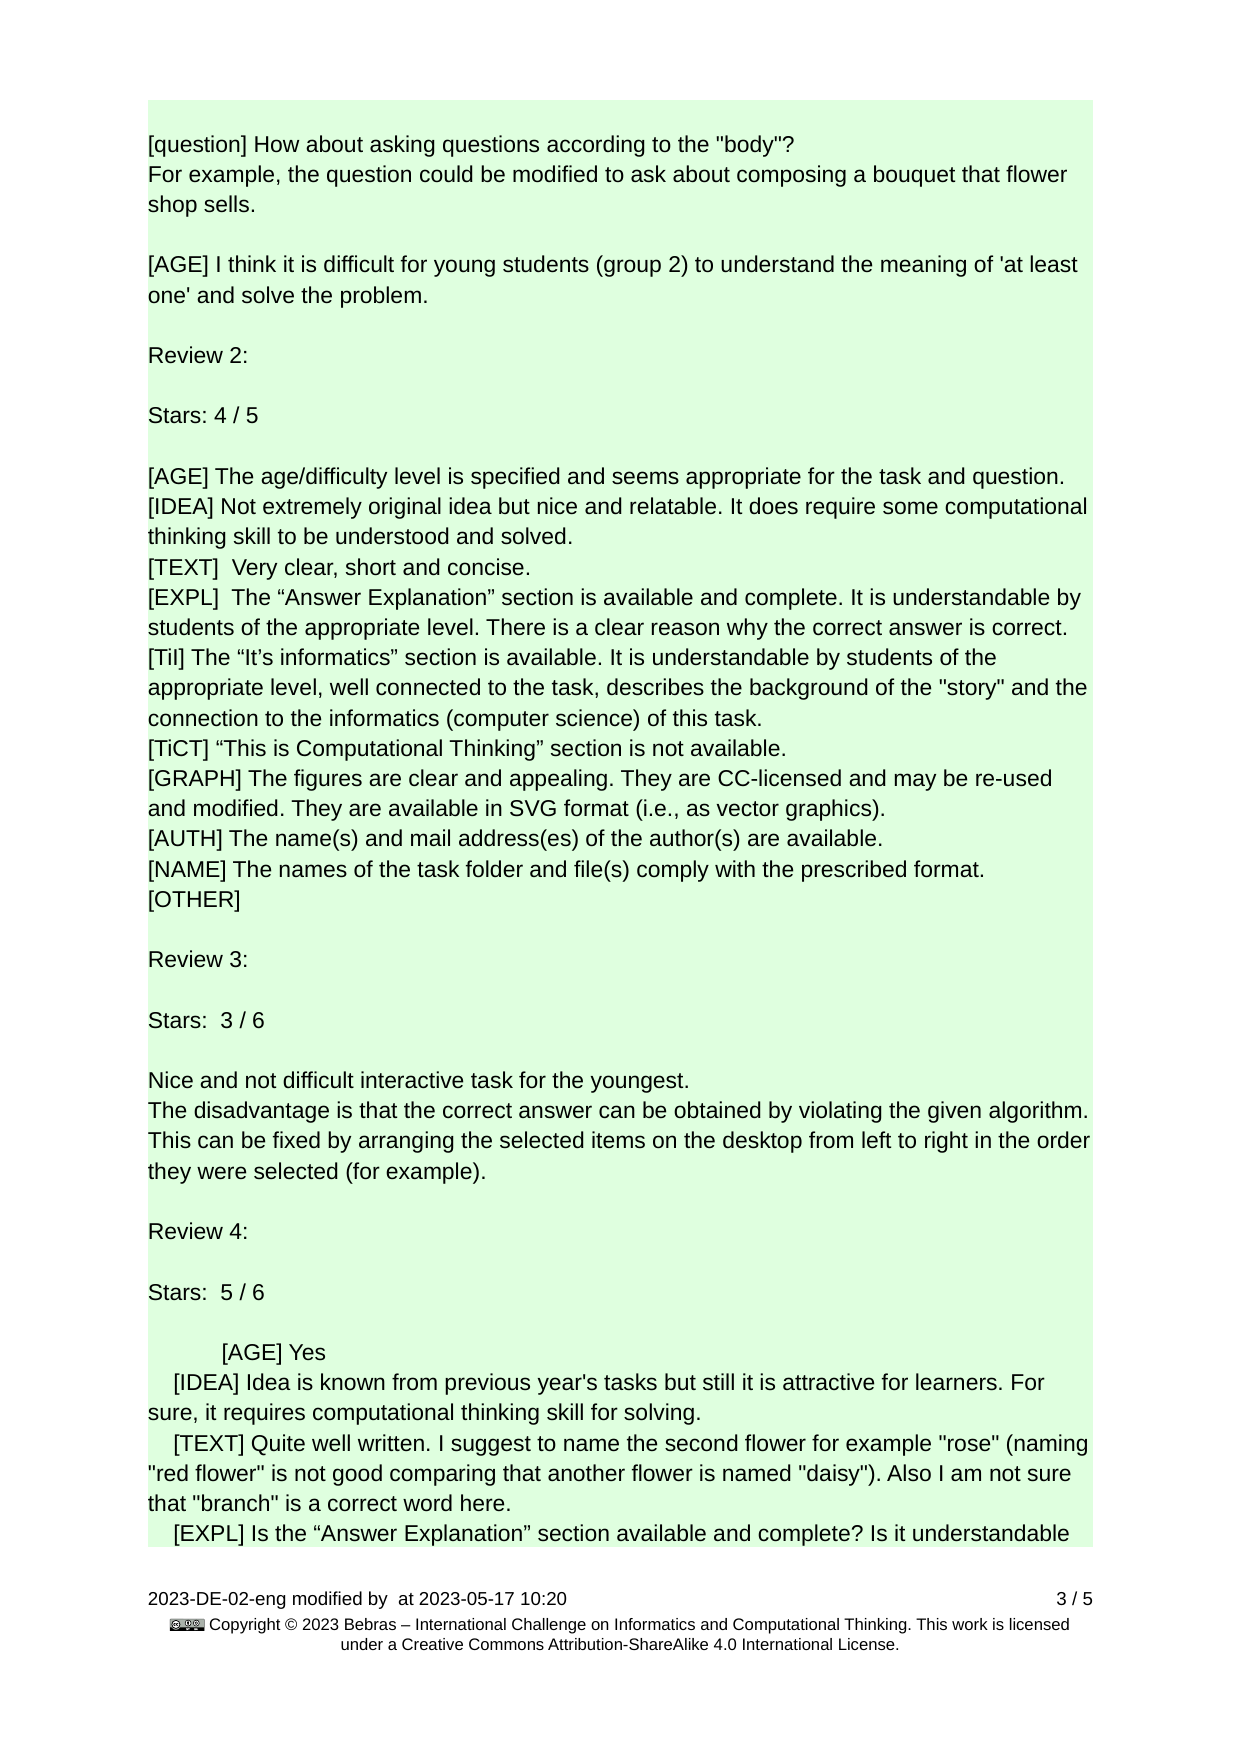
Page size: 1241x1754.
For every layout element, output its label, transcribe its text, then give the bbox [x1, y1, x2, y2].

text [question] How about asking questions according to the "body"? For example, the question could be modified to ask about composing a bouquet that flower shop sells. [AGE] I think it is difficult for young students (group 2) to understand the meaning of 'at least one' and solve the problem. Review 2: Stars: 4 / 5 [AGE] The age/difficulty level is specified and seems appropriate for the task and question. [IDEA] Not extremely original idea but nice and relatable. It does require some computational thinking skill to be understood and solved. [TEXT] Very clear, short and concise. [EXPL] The “Answer Explanation” section is available and complete. It is understandable by students of the appropriate level. There is a clear reason why the correct answer is correct. [TiI] The “It’s informatics” section is available. It is understandable by students of the appropriate level, well connected to the task, describes the background of the "story" and the connection to the informatics (computer science) of this task. [TiCT] “This is Computational Thinking” section is not available. [GRAPH] The figures are clear and appealing. They are CC-licensed and may be re-used and modified. They are available in SVG format (i.e., as vector graphics). [AUTH] The name(s) and mail address(es) of the author(s) are available. [NAME] The names of the task folder and file(s) comply with the prescribed format. [OTHER] Review 3: Stars: 3 / 6 Nice and not difficult interactive task for the youngest. The disadvantage is that the correct answer can be obtained by violating the given algorithm. This can be fixed by arranging the selected items on the desktop from left to right in the order they were selected (for example). Review 4: Stars: 5 / 6 [AGE] Yes [IDEA] Idea is known from previous year's tasks but still it is attractive for learners. For sure, it requires computational thinking skill for solving. [TEXT] Quite well written. I suggest to name the second flower for example "rose" (naming "red flower" is not good comparing that another flower is named "daisy"). Also I am not sure that "branch" is a correct word here. [EXPL] Is the “Answer Explanation” section available and complete? Is it understandable [148, 100, 1093, 1547]
